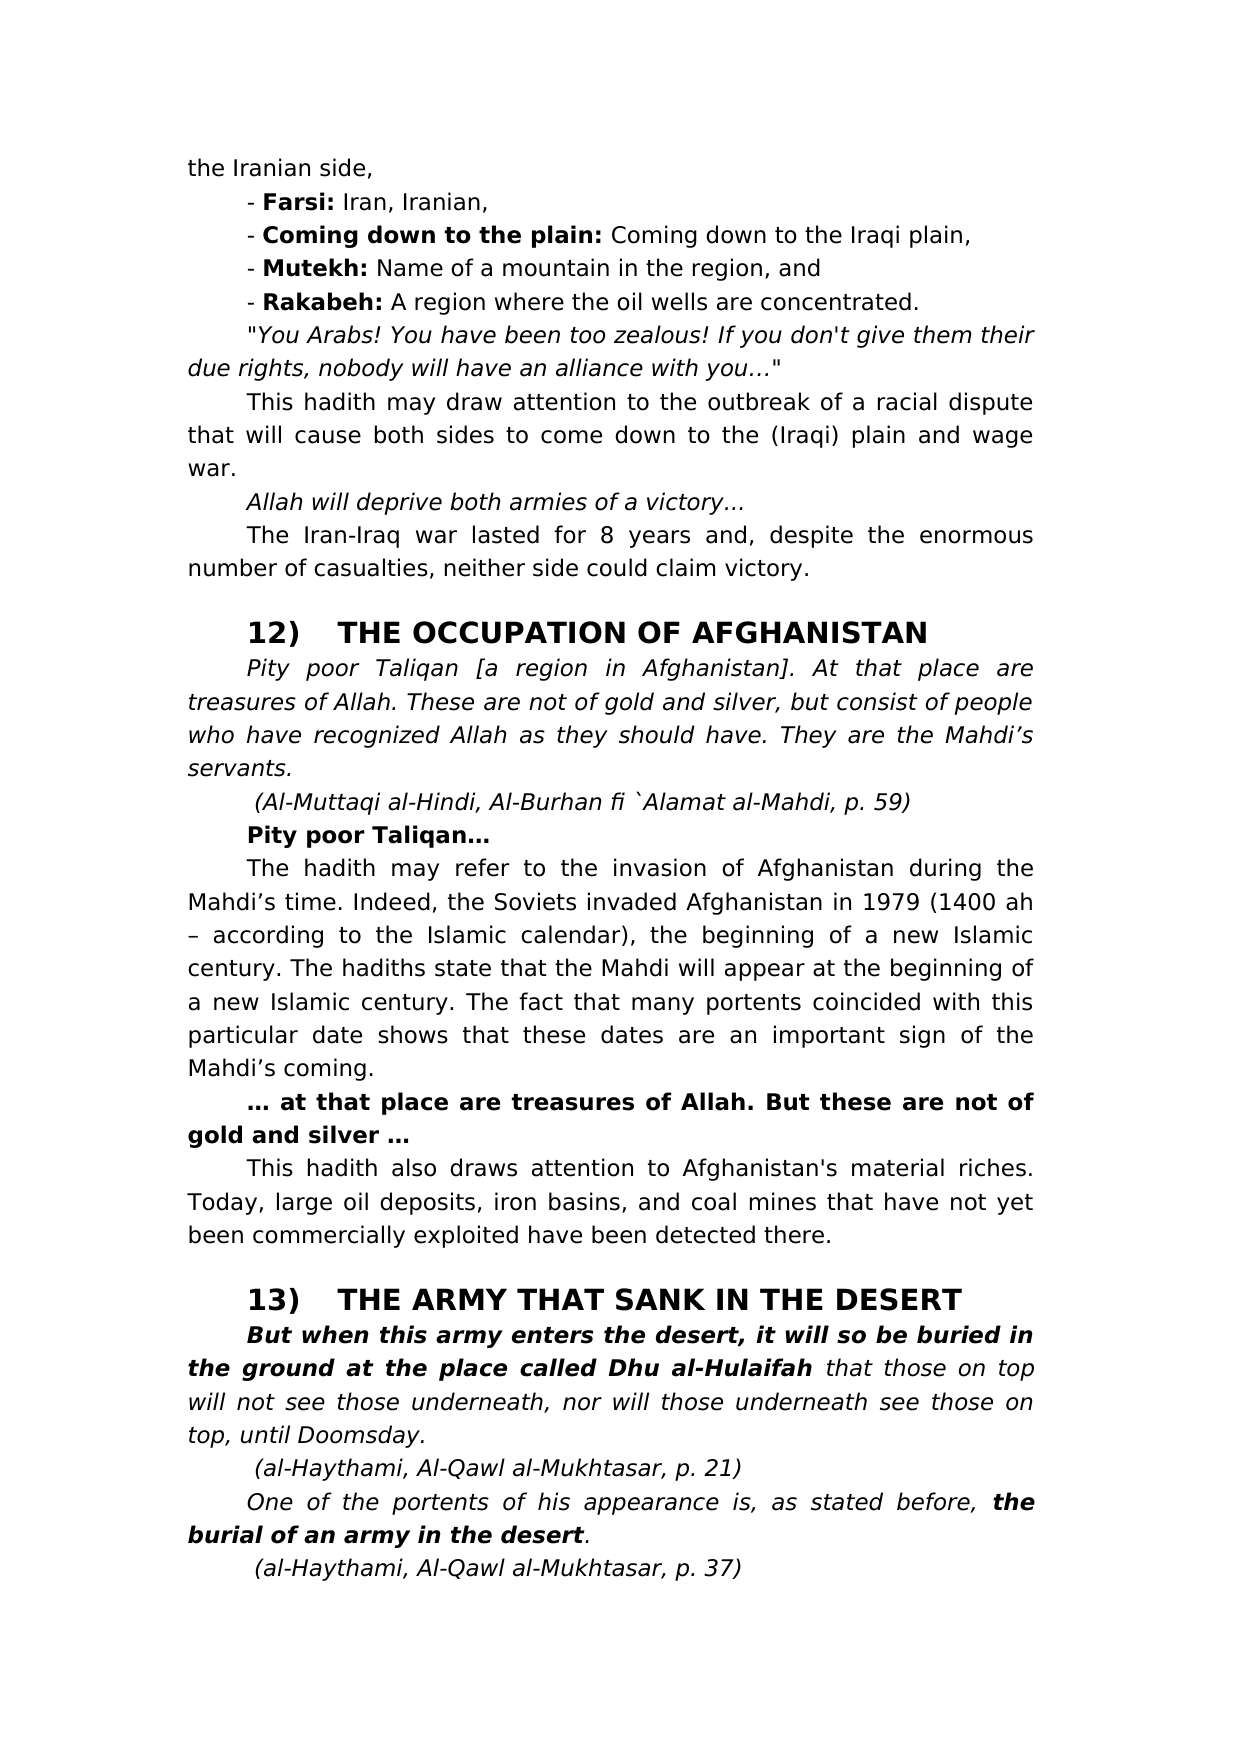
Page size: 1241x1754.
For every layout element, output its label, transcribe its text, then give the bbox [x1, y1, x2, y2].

text - Rakabeh: A region where the oil wells are concentrated. [187, 283, 1035, 317]
text the Iranian side, [187, 150, 1035, 183]
subtitle Pity poor Taliqan… [187, 817, 1035, 850]
text This hadith may draw attention to the outbreak of a racial dispute that will cause both sides to come down to the (Iraqi) plain and wage war. [187, 383, 1035, 483]
text The Iran-Iraq war lasted for 8 years and, despite the enormous number of casualties, neither side could claim victory. [187, 517, 1035, 583]
text … at that place are treasures of Allah. But these are not of gold and silver … [187, 1083, 1035, 1150]
text But when this army enters the desert, it will so be buried in the ground at the place called Dhu al-Hulaifah that those on top will not see those underneath, nor will those underneath see those on top, until Doomsday. [187, 1317, 1035, 1450]
text Pity poor Taliqan [a region in Afghanistan]. At that place are treasures of Allah. These are not of gold and silver, but consist of people who have recognized Allah as they should have. They are the Mahdi’s servants. [187, 650, 1035, 783]
text (Al-Muttaqi al-Hindi, Al-Burhan fi `Alamat al-Mahdi, p. 59) [187, 783, 1035, 817]
text The hadith may refer to the invasion of Afghanistan during the Mahdi’s time. Indeed, the Soviets invaded Afghanistan in 1979 (1400 ah – according to the Islamic calendar), the beginning of a new Islamic century. The hadiths state that the Mahdi will appear at the beginning of a new Islamic century. The fact that many portents coincided with this particular date shows that these dates are an important sign of the Mahdi’s coming. [187, 850, 1035, 1083]
text - Coming down to the plain: Coming down to the Iraqi plain, [187, 217, 1035, 250]
text (al-Haythami, Al-Qawl al-Mukhtasar, p. 37) [187, 1550, 1035, 1583]
text This hadith also draws attention to Afghanistan's material riches. Today, large oil deposits, iron basins, and coal mines that have not yet been commercially exploited have been detected there. [187, 1150, 1035, 1250]
text "You Arabs! You have been too zealous! If you don't give them their due rights, nobody will have an alliance with you…" [187, 317, 1035, 383]
subtitle Allah will deprive both armies of a victory... [187, 483, 1035, 517]
list THE OCCUPATION OF AFGHANISTAN [187, 617, 1035, 650]
text (al-Haythami, Al-Qawl al-Mukhtasar, p. 21) [187, 1450, 1035, 1483]
list THE ARMY THAT SANK IN THE DESERT [187, 1283, 1035, 1317]
text - Mutekh: Name of a mountain in the region, and [187, 250, 1035, 283]
text - Farsi: Iran, Iranian, [187, 183, 1035, 217]
text One of the portents of his appearance is, as stated before, the burial of an army in the desert. [187, 1483, 1035, 1550]
